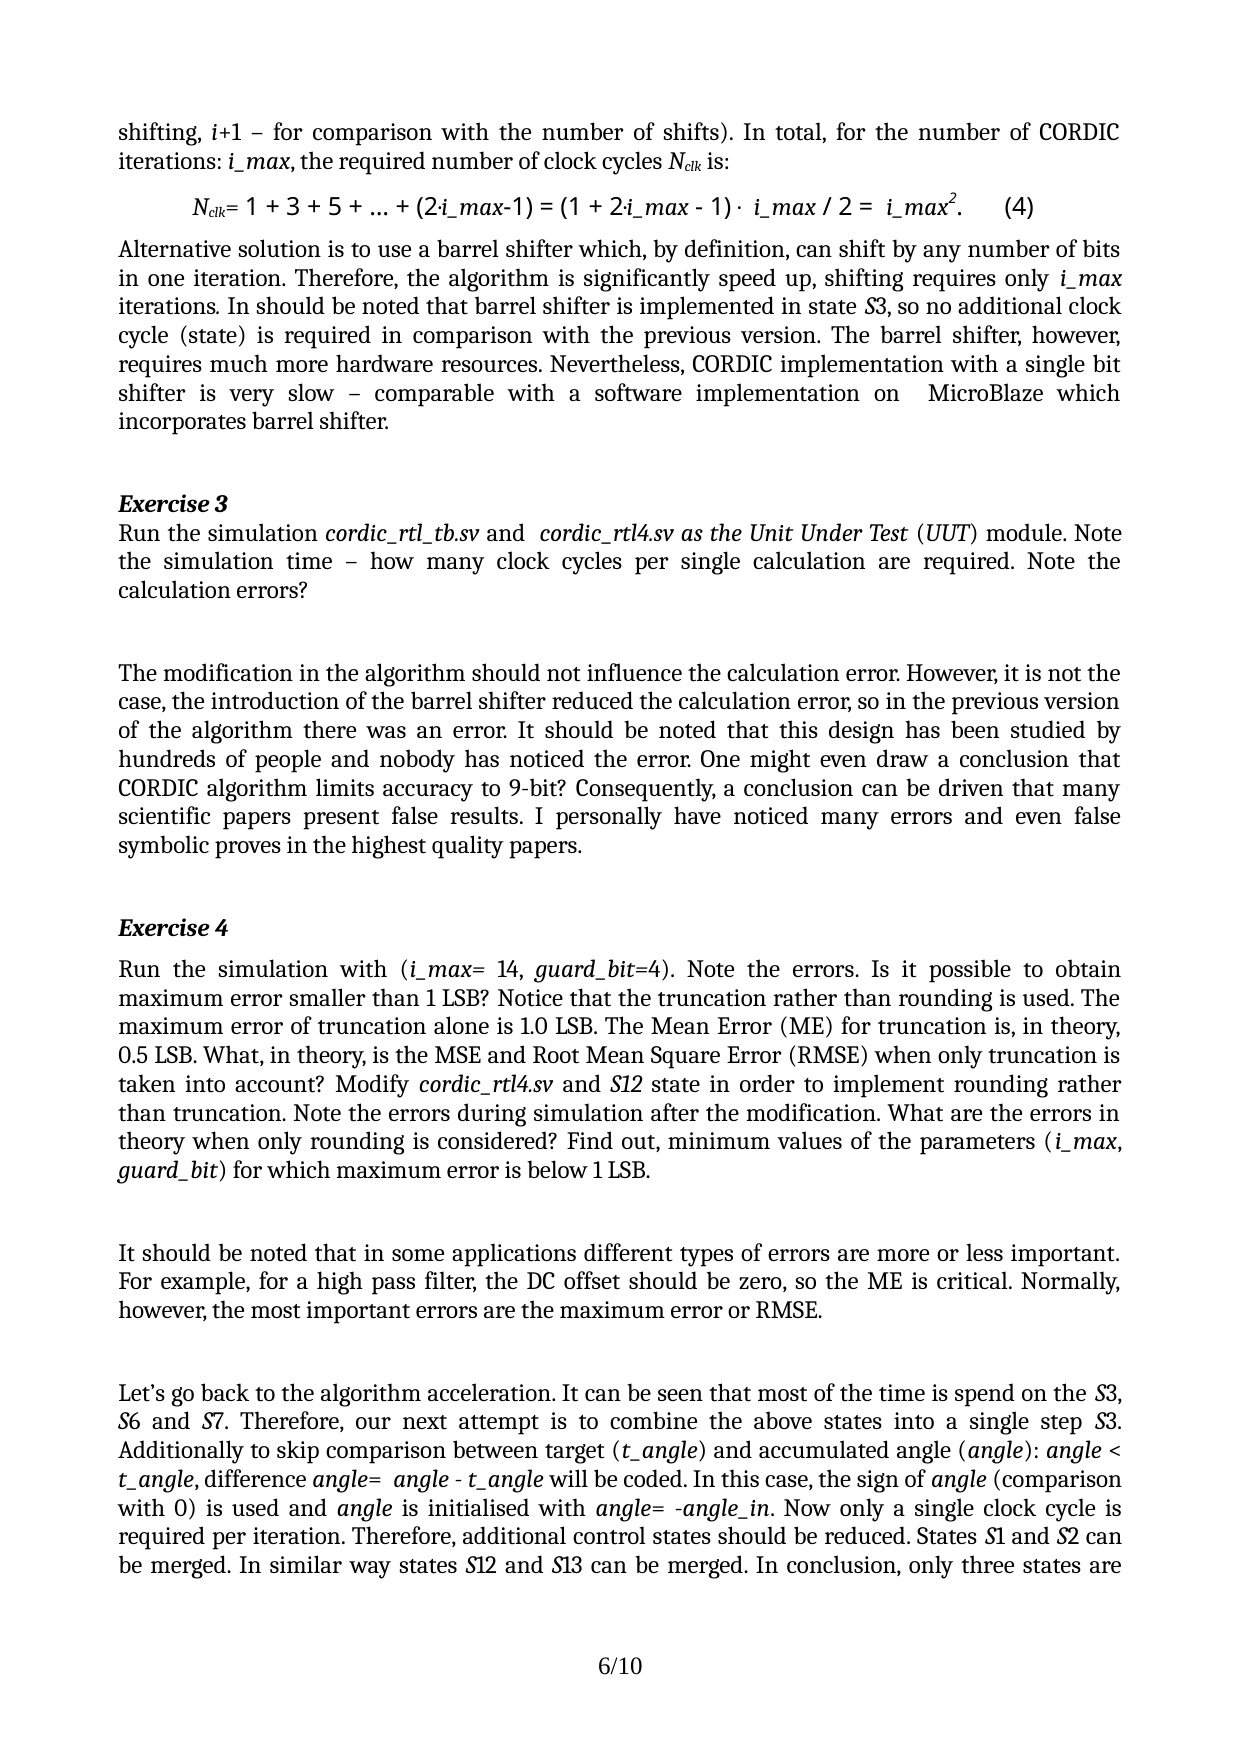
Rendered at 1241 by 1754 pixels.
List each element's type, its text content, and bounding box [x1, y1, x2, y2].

text Run the simulation cordic_rtl_tb.sv and cordic_rtl4.sv as the Unit Under Test (UUT) module. Note the simulation time – how many clock cycles per single calculation are required. Note the calculation errors? [118, 518, 1122, 605]
text Let’s go back to the algorithm acceleration. It can be seen that most of the time is spend on the S3, S6 and S7. Therefore, our next attempt is to combine the above states into a single step S3. Additionally to skip comparison between target (t_angle) and accumulated angle (angle): angle < t_angle, difference angle= angle - t_angle will be coded. In this case, the sign of angle (comparison with 0) is used and angle is initialised with angle= -angle_in. Now only a single clock cycle is required per iteration. Therefore, additional control states should be reduced. States S1 and S2 can be merged. In similar way states S12 and S13 can be merged. In conclusion, only three states are [118, 1378, 1122, 1580]
text It should be noted that in some applications different types of errors are more or less important. For example, for a high pass filter, the DC offset should be zero, so the ME is critical. Normally, however, the most important errors are the maximum error or RMSE. [118, 1238, 1122, 1325]
text Exercise 3 [118, 490, 1122, 518]
text The modification in the algorithm should not influence the calculation error. However, it is not the case, the introduction of the barrel shifter reduced the calculation error, so in the previous version of the algorithm there was an error. It should be noted that this design has been studied by hundreds of people and nobody has noticed the error. One might even draw a conclusion that CORDIC algorithm limits accuracy to 9-bit? Consequently, a conclusion can be driven that many scientific papers present false results. I personally have noticed many errors and even false symbolic proves in the highest quality papers. [118, 658, 1122, 860]
text Run the simulation with (i_max= 14, guard_bit=4). Note the errors. Is it possible to obtain maximum error smaller than 1 LSB? Notice that the truncation rather than rounding is used. The maximum error of truncation alone is 1.0 LSB. The Mean Error (ME) for truncation is, in theory, 0.5 LSB. What, in theory, is the MSE and Root Mean Square Error (RMSE) when only truncation is taken into account? Modify cordic_rtl4.sv and S12 state in order to implement rounding rather than truncation. Note the errors during simulation after the modification. What are the errors in theory when only rounding is considered? Find out, minimum values of the parameters (i_max, guard_bit) for which maximum error is below 1 LSB. [118, 955, 1122, 1185]
text shifting, i+1 – for comparison with the number of shifts). In total, for the number of CORDIC iterations: i_max, the required number of clock cycles Nclk is: [118, 118, 1122, 176]
text Nclk= 1 + 3 + 5 + … + (2·i_max-1) = (1 + 2·i_max - 1) · i_max / 2 = i_max2. (4) [118, 188, 1122, 222]
text Exercise 4 [118, 913, 1122, 942]
text Alternative solution is to use a barrel shifter which, by definition, can shift by any number of bits in one iteration. Therefore, the algorithm is significantly speed up, shifting requires only i_max iterations. In should be noted that barrel shifter is implemented in state S3, so no additional clock cycle (state) is required in comparison with the previous version. The barrel shifter, however, requires much more hardware resources. Nevertheless, CORDIC implementation with a single bit shifter is very slow – comparable with a software implementation on MicroBlaze which incorporates barrel shifter. [118, 235, 1122, 436]
